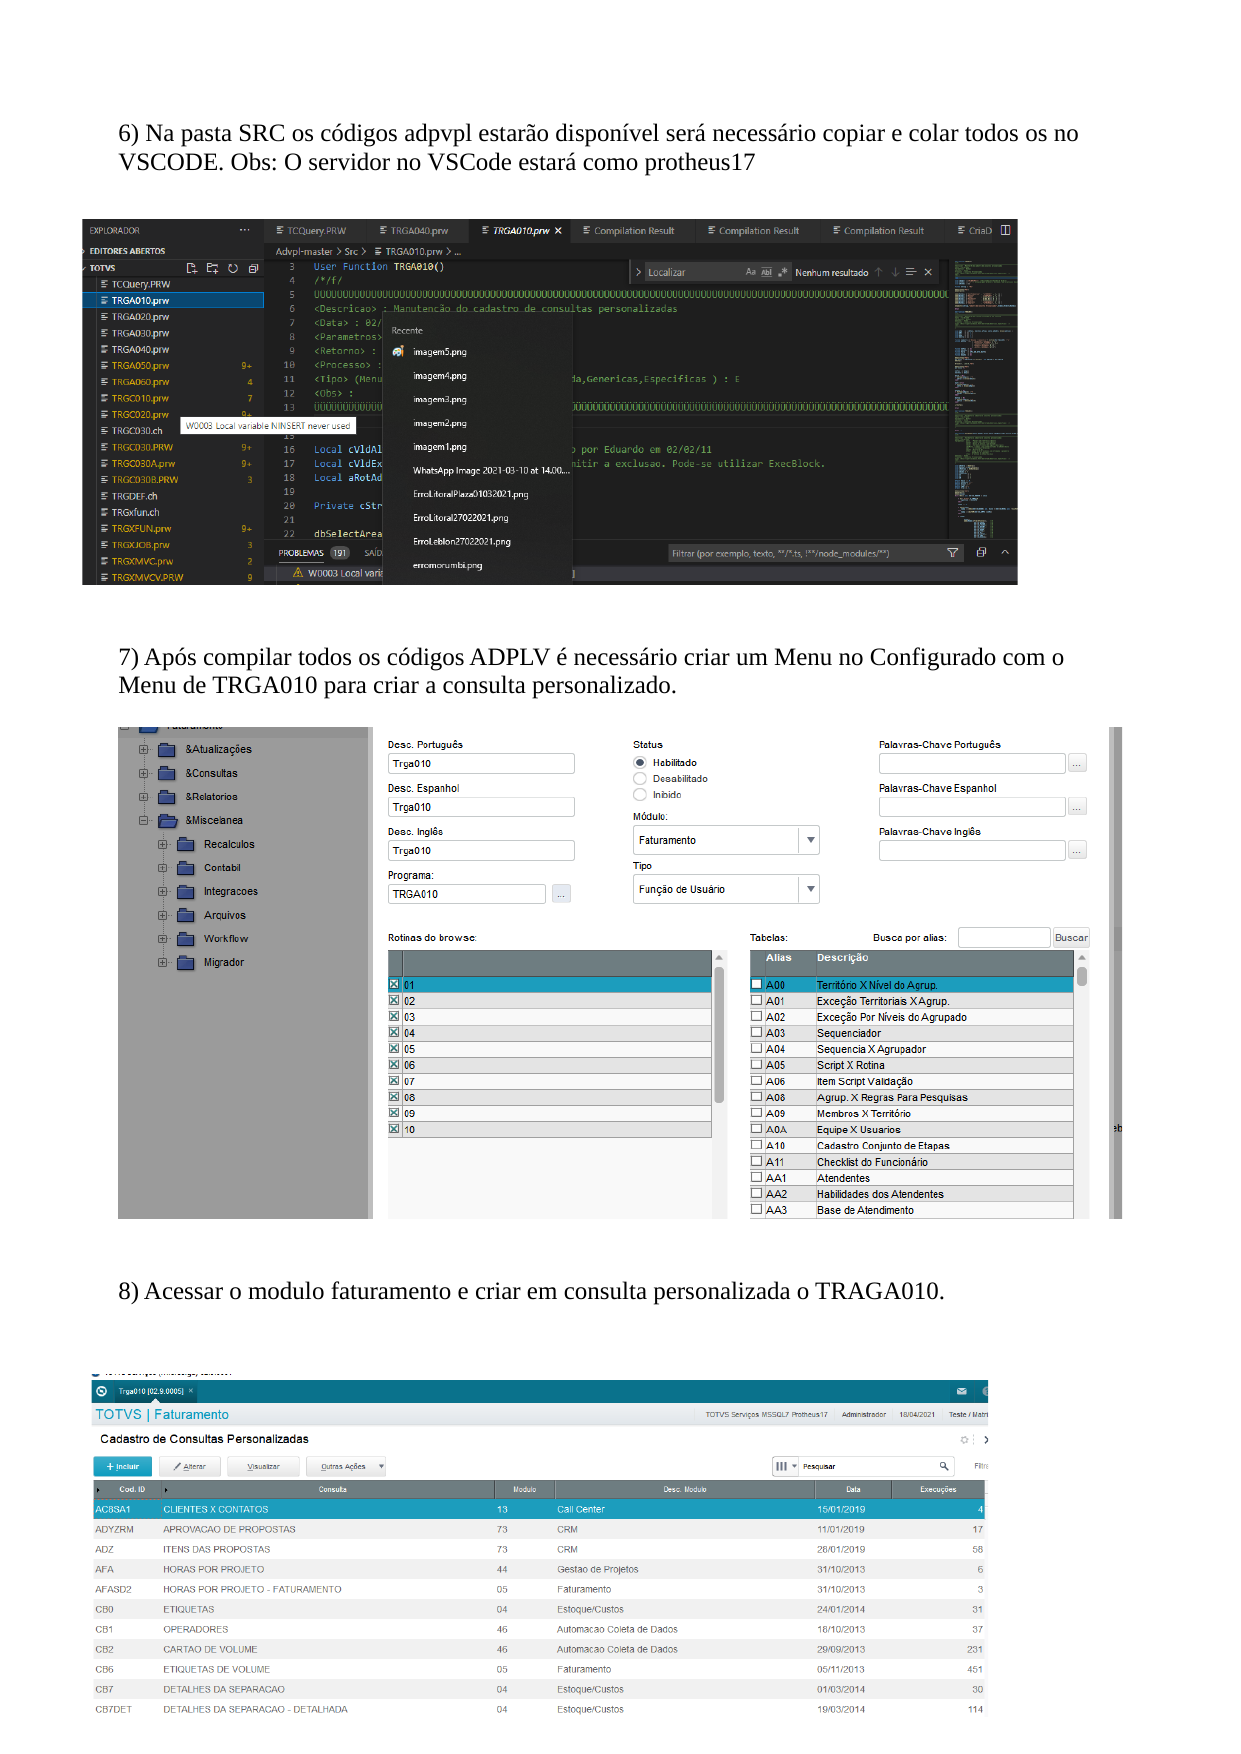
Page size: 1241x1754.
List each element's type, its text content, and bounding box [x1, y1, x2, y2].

picture [958, 1389, 966, 1394]
text 7) Após compilar todos os códigos ADPLV é necessário criar um Menu no Configurado com o Menu de TRGA010 para criar a consulta personalizado. [118, 642, 1122, 699]
picture [82, 219, 1018, 585]
picture [91, 1374, 989, 1379]
text 8) Acessar o modulo faturamento e criar em consulta personalizada o TRAGA010. [118, 1276, 1122, 1305]
picture [983, 1387, 989, 1395]
text 6) Na pasta SRC os códigos adpvpl estarão disponível será necessário copiar e colar todos os no VSCODE. Obs: O servidor no VSCode estará como protheus17 [118, 118, 1122, 176]
picture [91, 1400, 989, 1717]
picture [118, 727, 1123, 1219]
